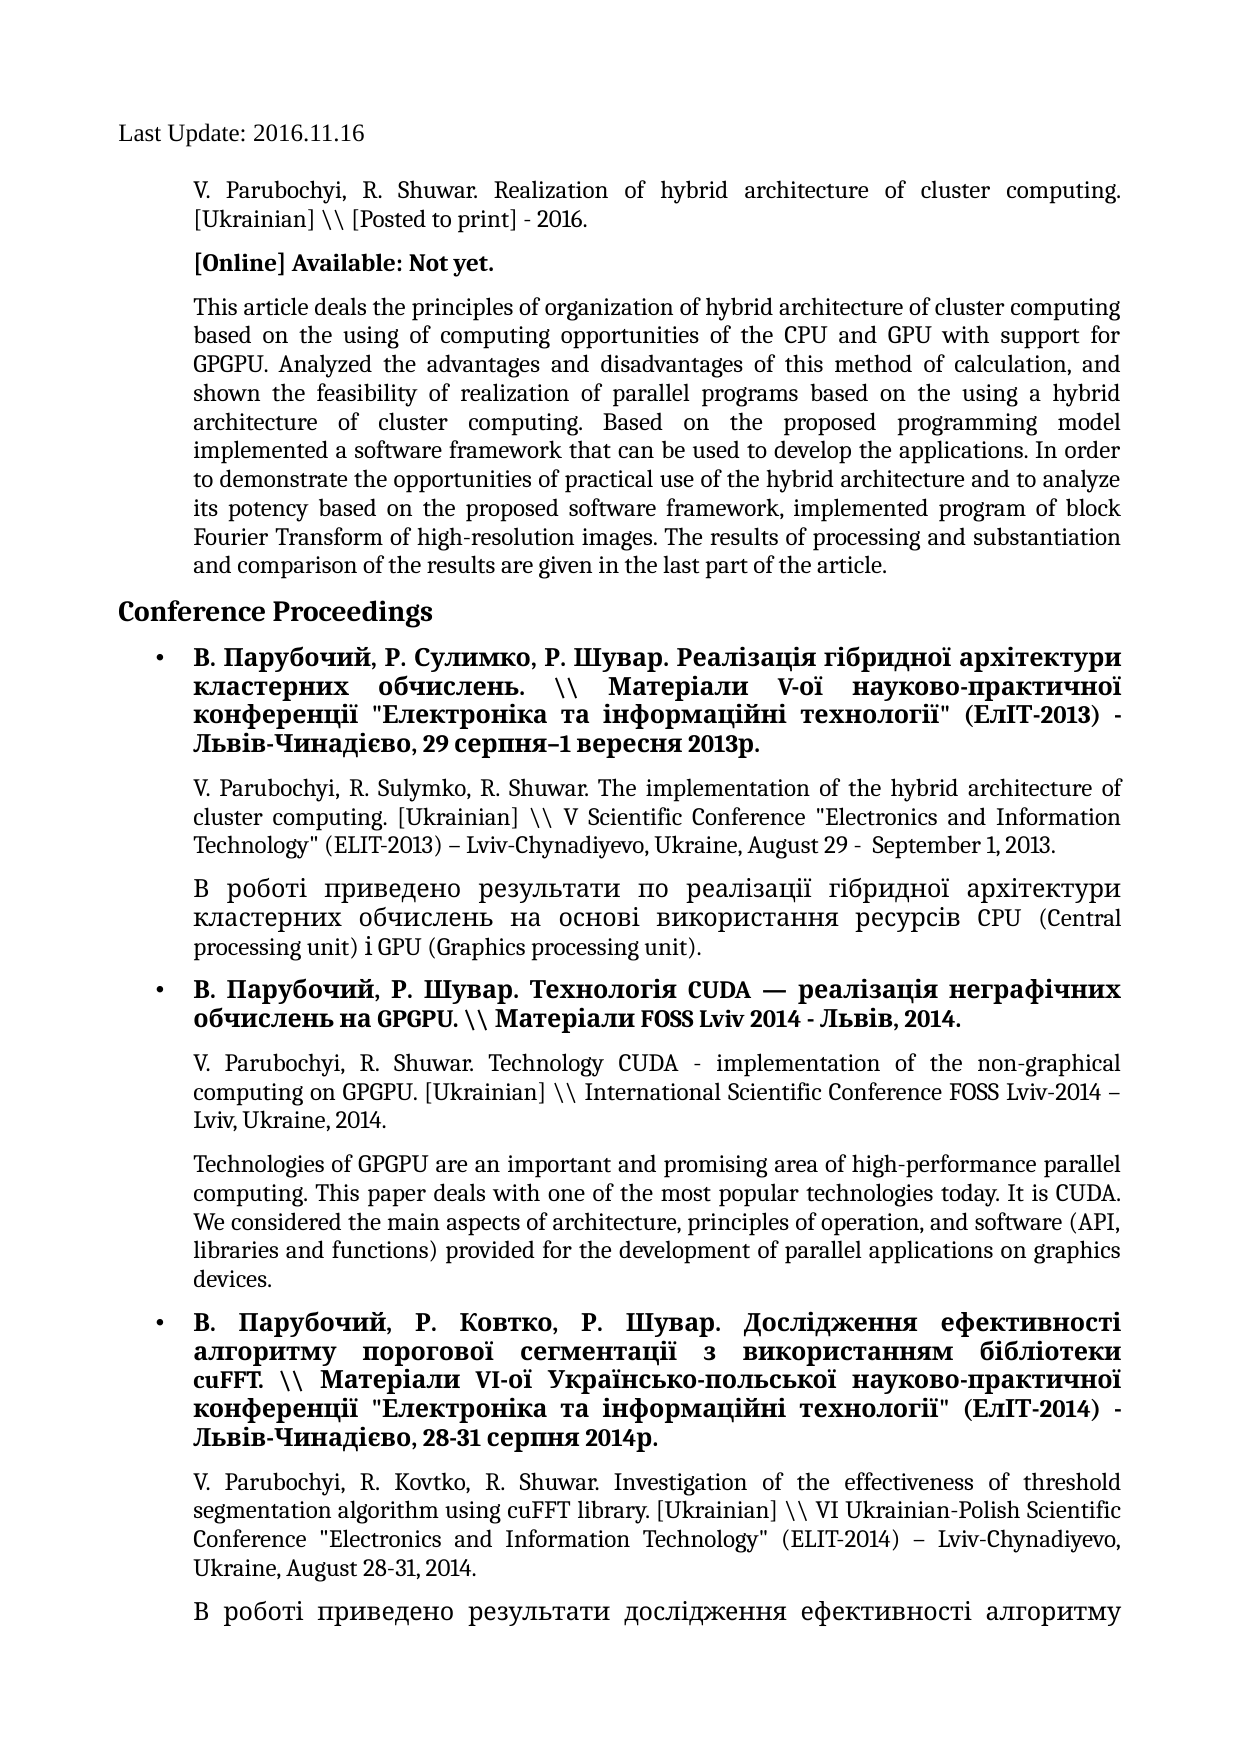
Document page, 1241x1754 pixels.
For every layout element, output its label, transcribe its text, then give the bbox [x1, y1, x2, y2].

list В роботі приведено результати по реалізації гібридної архітектури кластерних обчислень на основі використання ресурсів CPU (Central processing unit) і GPU (Graphics processing unit). [156, 875, 1122, 961]
list This article deals the principles of organization of hybrid architecture of cluster computing based on the using of computing opportunities of the CPU and GPU with support for GPGPU. Analyzed the advantages and disadvantages of this method of calculation, and shown the feasibility of realization of parallel programs based on the using a hybrid architecture of cluster computing. Based on the proposed programming model implemented a software framework that can be used to develop the applications. In order to demonstrate the opportunities of practical use of the hybrid architecture and to analyze its potency based on the proposed software framework, implemented program of block Fourier Transform of high-resolution images. The results of processing and substantiation and comparison of the results are given in the last part of the article. [156, 293, 1122, 580]
list В. Парубочий, Р. Сулимко, Р. Шувар. Реалізація гібридної архітектури кластерних обчислень. \\ Матеріали V-ої науково-практичної конференції "Електроніка та інформаційні технології" (ЕлІТ-2013) - Львів-Чинадієво, 29 серпня–1 вересня 2013р. [156, 644, 1122, 759]
list В. Парубочий, Р. Шувар. Технологія CUDA — реалізація неграфічних обчислень на GPGPU. \\ Матеріали FOSS Lviv 2014 - Львів, 2014. [156, 976, 1122, 1034]
list V. Parubochyi, R. Shuwar. Realization of hybrid architecture of cluster computing. [Ukrainian] \\ [Posted to print] - 2016. [156, 176, 1122, 234]
list V. Parubochyi, R. Sulymko, R. Shuwar. The implementation of the hybrid architecture of cluster computing. [Ukrainian] \\ V Scientific Conference "Electronics and Information Technology" (ELIT-2013) – Lviv-Chynadiyevo, Ukraine, August 29 - September 1, 2013. [156, 774, 1122, 860]
list [Online] Available: Not yet. [156, 249, 1122, 278]
list Technologies of GPGPU are an important and promising area of high-performance parallel computing. This paper deals with one of the most popular technologies today. It is CUDA. We considered the main aspects of architecture, principles of operation, and software (API, libraries and functions) provided for the development of parallel applications on graphics devices. [156, 1150, 1122, 1294]
list В роботі приведено результати дослідження ефективності алгоритму [156, 1598, 1122, 1626]
list V. Parubochyi, R. Kovtko, R. Shuwar. Investigation of the effectiveness of threshold segmentation algorithm using cuFFT library. [Ukrainian] \\ VI Ukrainian-Polish Scientific Conference "Electronics and Information Technology" (ELIT-2014) – Lviv-Chynadiyevo, Ukraine, August 28-31, 2014. [156, 1468, 1122, 1583]
subtitle Conference Proceedings [118, 595, 1122, 629]
list V. Parubochyi, R. Shuwar. Technology CUDA - implementation of the non-graphical computing on GPGPU. [Ukrainian] \\ International Scientific Conference FOSS Lviv-2014 – Lviv, Ukraine, 2014. [156, 1049, 1122, 1135]
list В. Парубочий, Р. Ковтко, Р. Шувар. Дослідження ефективності алгоритму порогової сегментації з використанням бібліотеки cuFFT. \\ Матеріали VI-ої Українсько-польської науково-практичної конференції "Електроніка та інформаційні технології" (ЕлІТ-2014) - Львів-Чинадієво, 28-31 серпня 2014р. [156, 1309, 1122, 1453]
